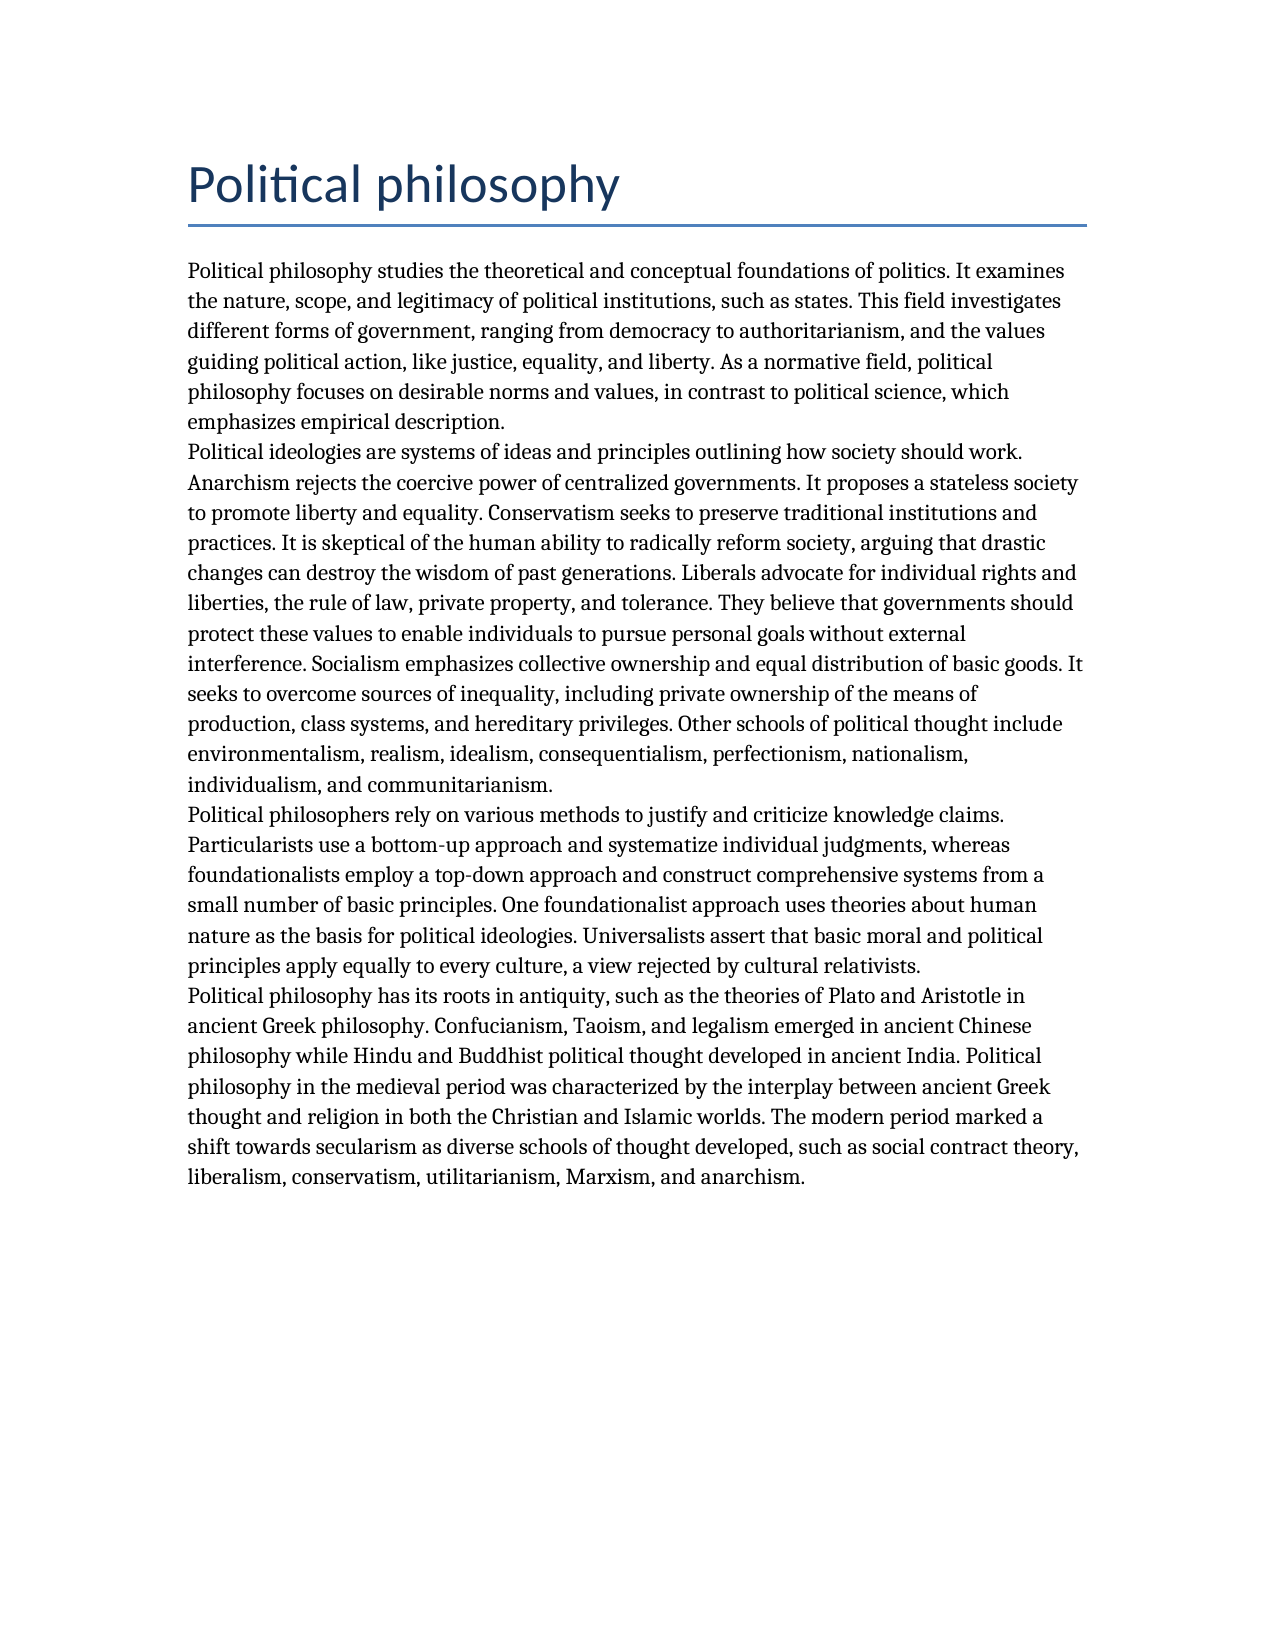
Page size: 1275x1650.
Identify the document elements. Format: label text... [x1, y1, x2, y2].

text Political philosophy studies the theoretical and conceptual foundations of politics. It examines the nature, scope, and legitimacy of political institutions, such as states. This field investigates different forms of government, ranging from democracy to authoritarianism, and the values guiding political action, like justice, equality, and liberty. As a normative field, political philosophy focuses on desirable norms and values, in contrast to political science, which emphasizes empirical description. Political ideologies are systems of ideas and principles outlining how society should work. Anarchism rejects the coercive power of centralized governments. It proposes a stateless society to promote liberty and equality. Conservatism seeks to preserve traditional institutions and practices. It is skeptical of the human ability to radically reform society, arguing that drastic changes can destroy the wisdom of past generations. Liberals advocate for individual rights and liberties, the rule of law, private property, and tolerance. They believe that governments should protect these values to enable individuals to pursue personal goals without external interference. Socialism emphasizes collective ownership and equal distribution of basic goods. It seeks to overcome sources of inequality, including private ownership of the means of production, class systems, and hereditary privileges. Other schools of political thought include environmentalism, realism, idealism, consequentialism, perfectionism, nationalism, individualism, and communitarianism. Political philosophers rely on various methods to justify and criticize knowledge claims. Particularists use a bottom-up approach and systematize individual judgments, whereas foundationalists employ a top-down approach and construct comprehensive systems from a small number of basic principles. One foundationalist approach uses theories about human nature as the basis for political ideologies. Universalists assert that basic moral and political principles apply equally to every culture, a view rejected by cultural relativists. Political philosophy has its roots in antiquity, such as the theories of Plato and Aristotle in ancient Greek philosophy. Confucianism, Taoism, and legalism emerged in ancient Chinese philosophy while Hindu and Buddhist political thought developed in ancient India. Political philosophy in the medieval period was characterized by the interplay between ancient Greek thought and religion in both the Christian and Islamic worlds. The modern period marked a shift towards secularism as diverse schools of thought developed, such as social contract theory, liberalism, conservatism, utilitarianism, Marxism, and anarchism. [187, 258, 1087, 1190]
title Political philosophy [187, 150, 1087, 227]
